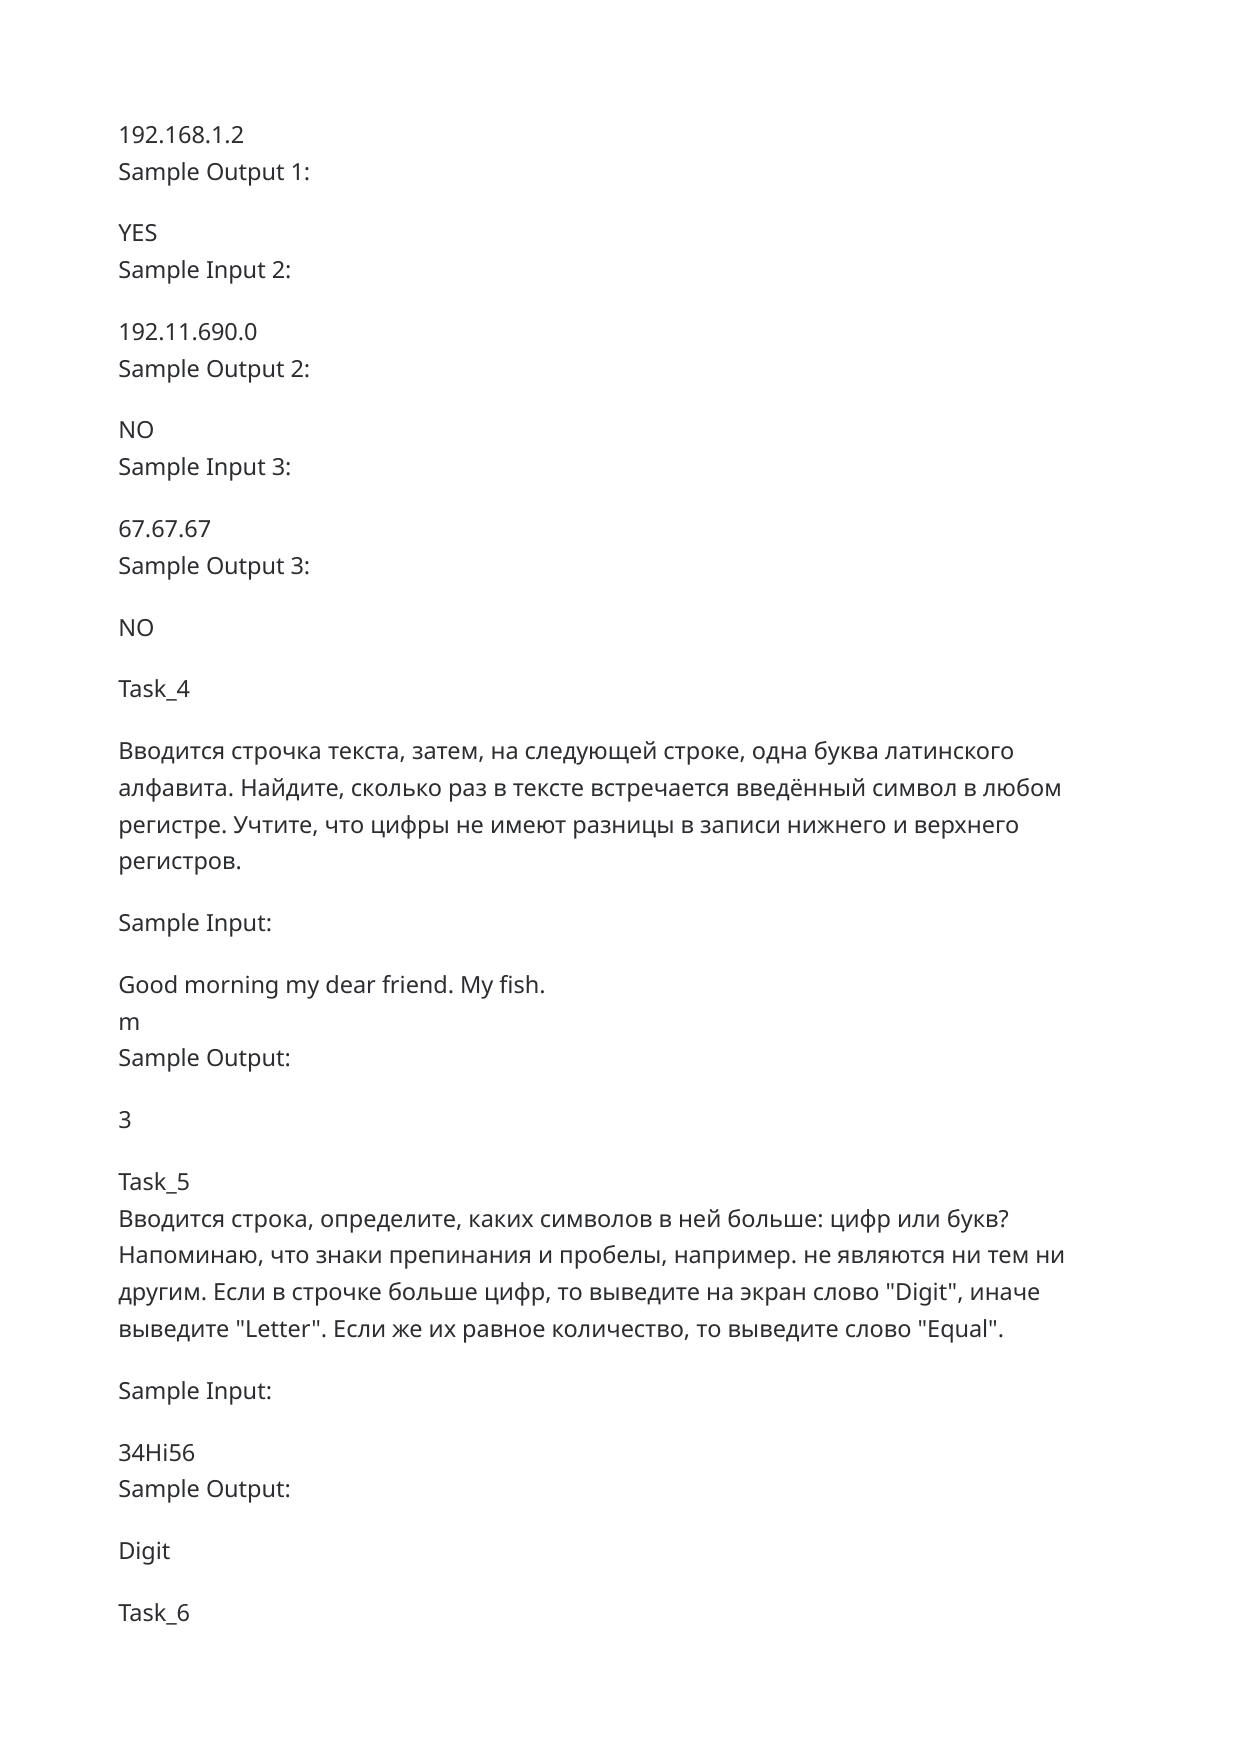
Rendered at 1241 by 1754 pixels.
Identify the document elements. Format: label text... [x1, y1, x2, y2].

text 34Hi56 Sample Output: [118, 1436, 1122, 1505]
text YES Sample Input 2: [118, 217, 1122, 285]
text Task_6 [118, 1596, 1122, 1628]
text Sample Input: [118, 906, 1122, 938]
text 67.67.67 Sample Output 3: [118, 512, 1122, 581]
text Good morning my dear friend. My fish. m Sample Output: [118, 968, 1122, 1074]
text Sample Input: [118, 1374, 1122, 1406]
text Digit [118, 1534, 1122, 1566]
text NO Sample Input 3: [118, 414, 1122, 482]
text 192.168.1.2 Sample Output 1: [118, 118, 1122, 187]
text Task_5 Вводится строка, определите, каких символов в ней больше: цифр или букв? Напоминаю, что знаки препинания и пробелы, например. не являются ни тем ни другим. Если в строчке больше цифр, то выведите на экран слово "Digit", иначе выведите "Letter". Если же их равное количество, то выведите слово "Equal". [118, 1165, 1122, 1344]
text 3 [118, 1103, 1122, 1136]
text NO [118, 611, 1122, 643]
text Вводится строчка текста, затем, на следующей строке, одна буква латинского алфавита. Найдите, сколько раз в тексте встречается введённый символ в любом регистре. Учтите, что цифры не имеют разницы в записи нижнего и верхнего регистров. [118, 734, 1122, 877]
text Task_4 [118, 673, 1122, 704]
text 192.11.690.0 Sample Output 2: [118, 315, 1122, 384]
